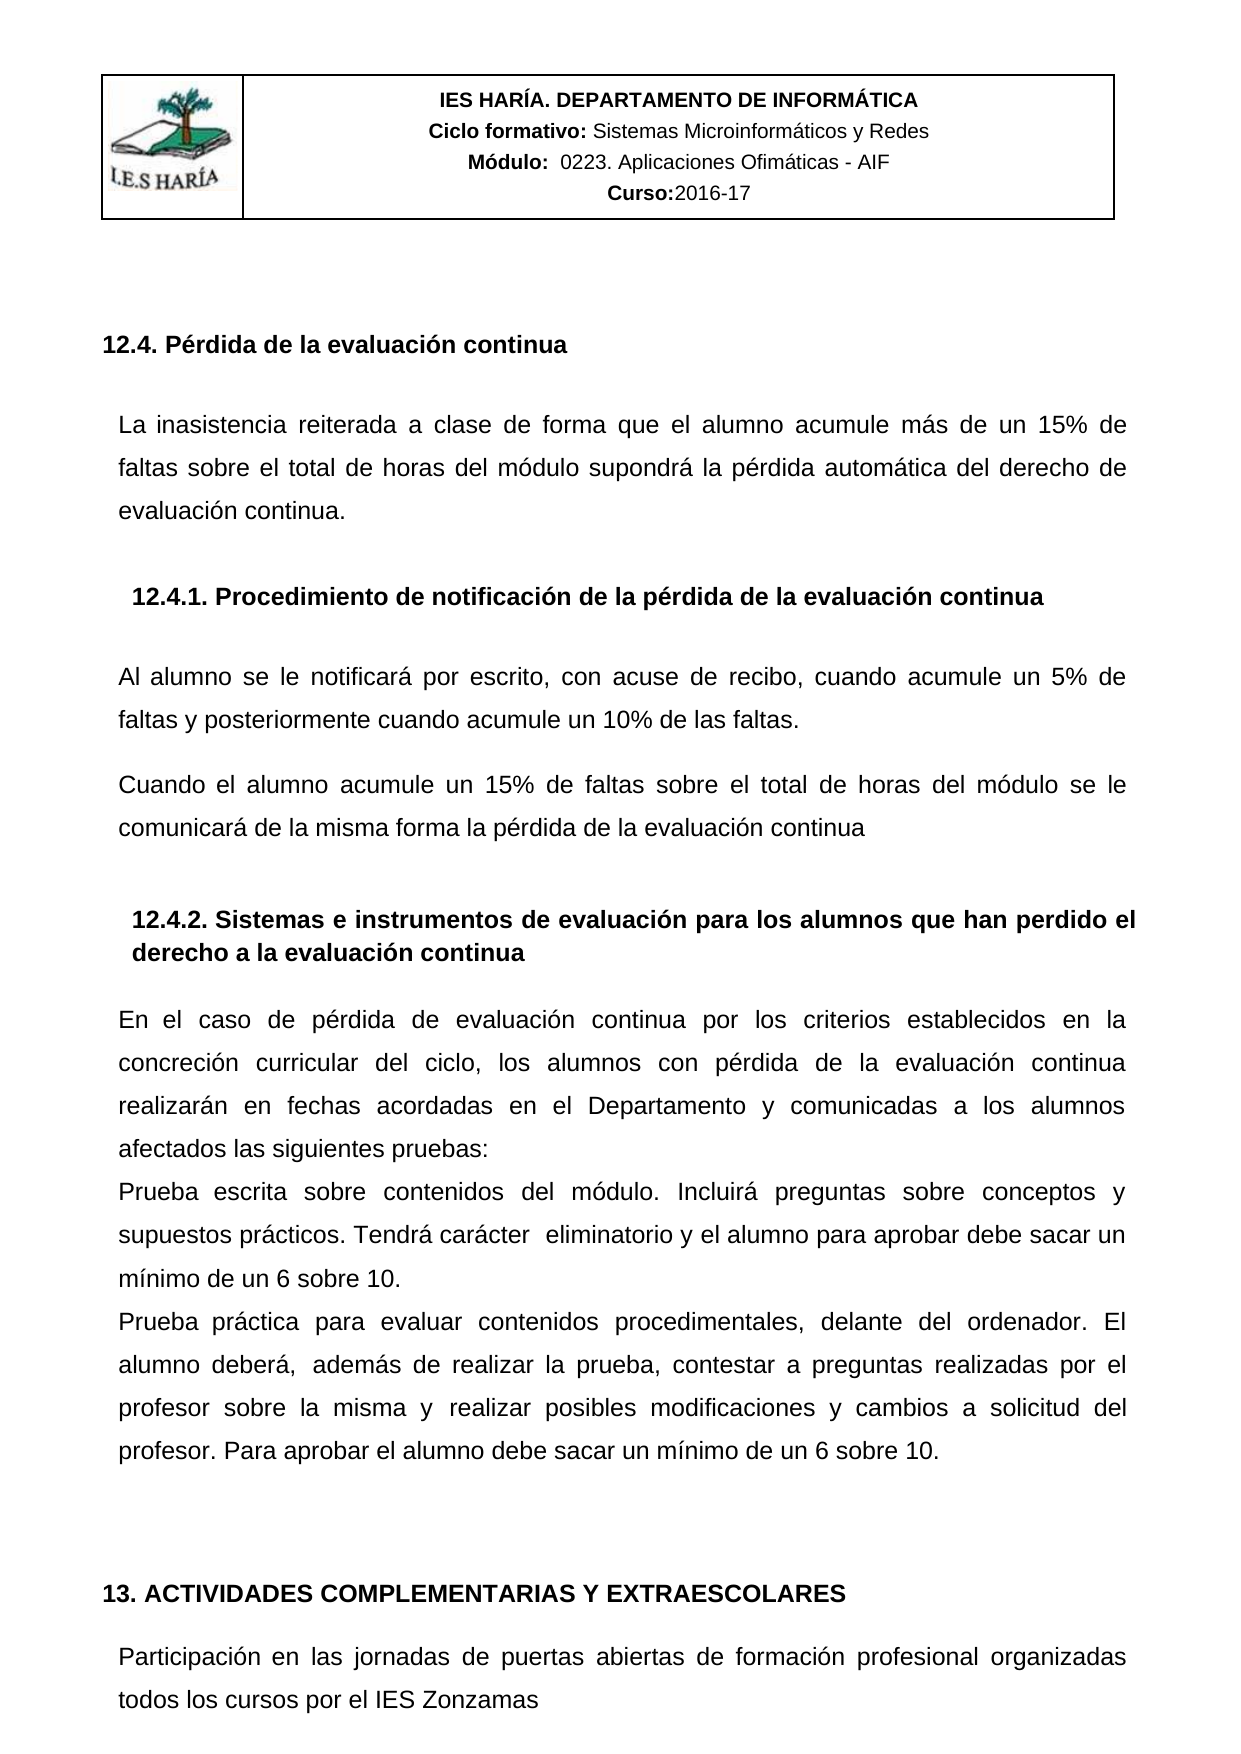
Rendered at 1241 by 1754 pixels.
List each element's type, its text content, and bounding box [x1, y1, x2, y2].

text La inasistencia reiterada a clase de forma que el alumno acumule más de un 15% de faltas sobre el total de horas del módulo supondrá la pérdida automática del derecho de evaluación continua. [118, 410, 1127, 525]
text 12.4. Pérdida de la evaluación continua [102, 330, 1138, 359]
text Al alumno se le notificará por escrito, con acuse de recibo, cuando acumule un 5% de faltas y posteriormente cuando acumule un 10% de las faltas. [118, 662, 1127, 734]
picture [107, 81, 238, 191]
text Cuando el alumno acumule un 15% de faltas sobre el total de horas del módulo se le comunicará de la misma forma la pérdida de la evaluación continua [118, 770, 1127, 842]
text En el caso de pérdida de evaluación continua por los criterios establecidos en la concreción curricular del ciclo, los alumnos con pérdida de la evaluación continua realizarán en fechas acordadas en el Departamento y comunicadas a los alumnos afectados las siguientes pruebas: [118, 1005, 1127, 1163]
subtitle 13. ACTIVIDADES COMPLEMENTARIAS Y EXTRAESCOLARES [102, 1579, 1138, 1607]
text 12.4.1. Procedimiento de notificación de la pérdida de la evaluación continua [132, 582, 1138, 611]
text 12.4.2. Sistemas e instrumentos de evaluación para los alumnos que han perdido el derecho a la evaluación continua [132, 905, 1138, 967]
text Participación en las jornadas de puertas abiertas de formación profesional organizadas todos los cursos por el IES Zonzamas [118, 1642, 1127, 1713]
text Prueba práctica para evaluar contenidos procedimentales, delante del ordenador. El alumno deberá, además de realizar la prueba, contestar a preguntas realizadas por el profesor sobre la misma y realizar posibles modificaciones y cambios a solicitud del profesor. Para aprobar el alumno debe sacar un mínimo de un 6 sobre 10. [118, 1307, 1127, 1465]
text Prueba escrita sobre contenidos del módulo. Incluirá preguntas sobre conceptos y supuestos prácticos. Tendrá carácter eliminatorio y el alumno para aprobar debe sacar un mínimo de un 6 sobre 10. [118, 1177, 1127, 1292]
